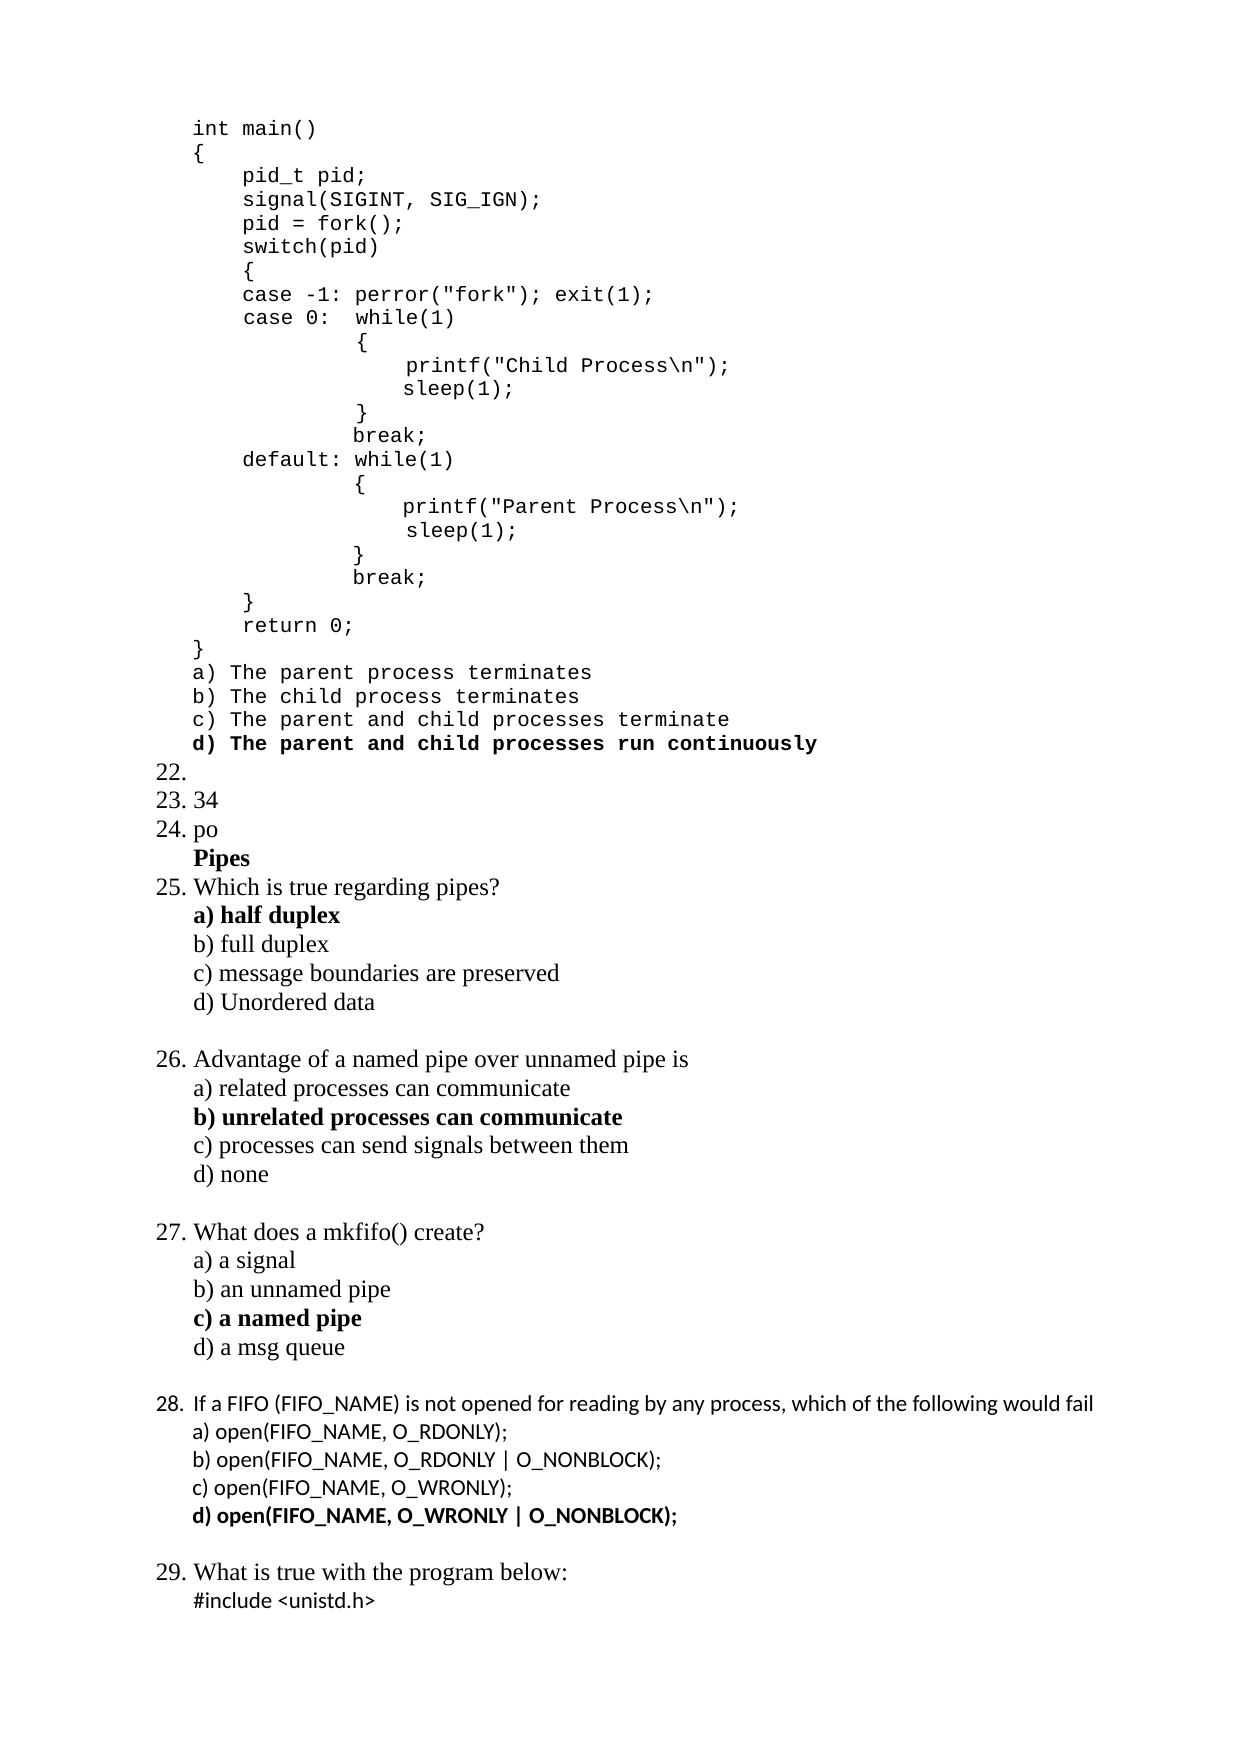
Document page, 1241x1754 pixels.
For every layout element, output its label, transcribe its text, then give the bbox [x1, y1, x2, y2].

text break; [118, 567, 1122, 591]
text } [118, 402, 1122, 426]
text pid_t pid; [118, 165, 1122, 189]
text c) The parent and child processes terminate [118, 709, 1122, 733]
list If a FIFO (FIFO_NAME) is not opened for reading by any process, which of the following would fail [156, 1389, 1122, 1417]
list Advantage of a named pipe over unnamed pipe is a) related processes can communicate b) unrelated processes can communicate c) processes can send signals between them [156, 1044, 1122, 1159]
text a) The parent process terminates [118, 662, 1122, 686]
text } [118, 638, 1122, 662]
text b) open(FIFO_NAME, O_RDONLY | O_NONBLOCK); [118, 1445, 1122, 1473]
text { [118, 473, 1122, 496]
text { [118, 260, 1122, 284]
text pid = fork(); [118, 213, 1122, 236]
list Which is true regarding pipes? a) half duplex b) full duplex c) message boundaries are preserved d) Unordered data [156, 872, 1122, 1044]
text printf("Child Process\n"); [118, 354, 1122, 378]
text return 0; [118, 615, 1122, 638]
text d) The parent and child processes run continuously [118, 733, 1122, 757]
list po [156, 814, 1122, 843]
list What does a mkfifo() create? a) a signal b) an unnamed pipe c) a named pipe d) a msg queue [156, 1217, 1122, 1389]
text default: while(1) [118, 449, 1122, 473]
text signal(SIGINT, SIG_IGN); [118, 189, 1122, 213]
text { [118, 142, 1122, 165]
text } [118, 591, 1122, 615]
text switch(pid) [118, 236, 1122, 260]
text int main() [118, 118, 1122, 142]
list #include <unistd.h> [156, 1586, 1122, 1614]
list Pipes [156, 843, 1122, 872]
text c) open(FIFO_NAME, O_WRONLY); [118, 1473, 1122, 1501]
text case -1: perror("fork"); exit(1); [118, 284, 1122, 307]
text b) The child process terminates [118, 686, 1122, 709]
text d) open(FIFO_NAME, O_WRONLY | O_NONBLOCK); [118, 1501, 1122, 1529]
list d) none [156, 1159, 1122, 1217]
text a) open(FIFO_NAME, O_RDONLY); [118, 1417, 1122, 1445]
list What is true with the program below: [156, 1557, 1122, 1586]
list 34 [156, 785, 1122, 814]
text { [118, 331, 1122, 354]
text printf("Parent Process\n"); [118, 496, 1122, 520]
text } [118, 544, 1122, 567]
text break; [118, 426, 1122, 449]
text case 0: while(1) [118, 307, 1122, 331]
text sleep(1); [118, 520, 1122, 544]
text sleep(1); [118, 378, 1122, 402]
